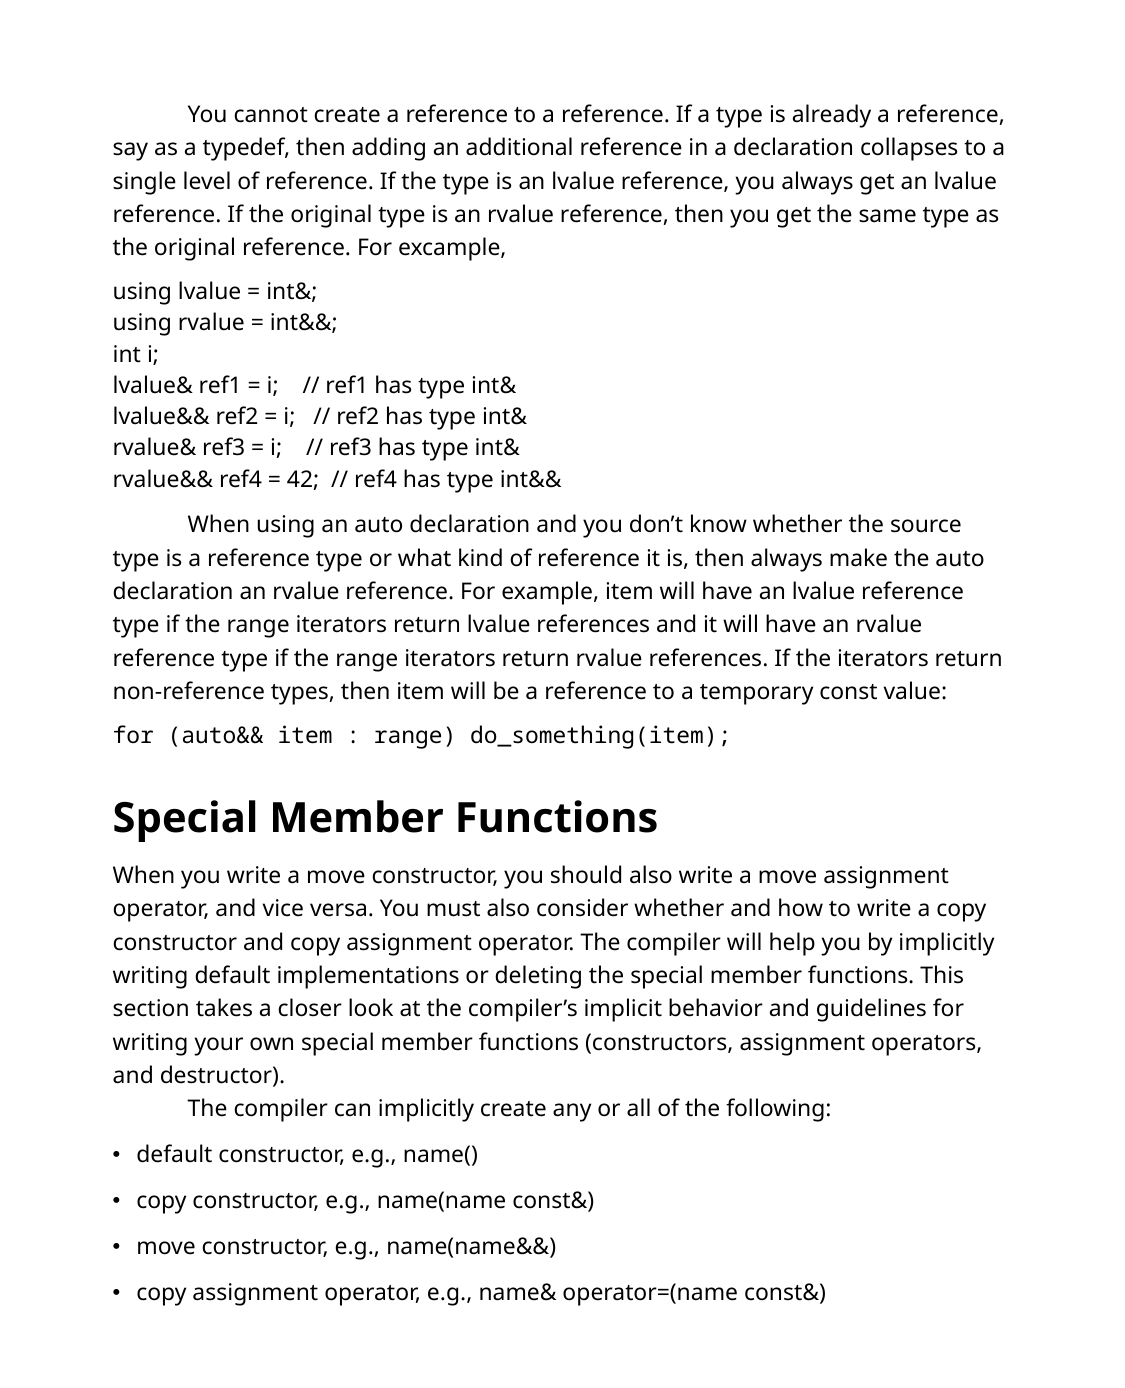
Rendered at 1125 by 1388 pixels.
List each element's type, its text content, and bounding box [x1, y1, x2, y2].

text lvalue&& ref2 = i; // ref2 has type int& [112, 400, 1012, 431]
list copy constructor, e.g., name(name const&) [112, 1182, 1012, 1215]
text for (auto&& item : range) do_something(item); [112, 719, 1012, 750]
text You cannot create a reference to a reference. If a type is already a reference, say as a typedef, then adding an additional reference in a declaration collapses to a single level of reference. If the type is an lvalue reference, you always get an lvalue reference. If the original type is an rvalue reference, then you get the same type as the original reference. For excample, [112, 96, 1012, 263]
text The compiler can implicitly create any or all of the following: [112, 1090, 1012, 1123]
text using lvalue = int&; [112, 275, 1012, 306]
text When you write a move constructor, you should also write a move assignment operator, and vice versa. You must also consider whether and how to write a copy constructor and copy assignment operator. The compiler will help you by implicitly writing default implementations or deleting the special member functions. This section takes a closer look at the compiler’s implicit behavior and guidelines for writing your own special member functions (constructors, assignment operators, and destructor). [112, 857, 1012, 1090]
text int i; [112, 338, 1012, 369]
list copy assignment operator, e.g., name& operator=(name const&) [112, 1273, 1012, 1307]
text rvalue& ref3 = i; // ref3 has type int& [112, 431, 1012, 463]
text lvalue& ref1 = i; // ref1 has type int& [112, 369, 1012, 400]
text using rvalue = int&&; [112, 306, 1012, 338]
list default constructor, e.g., name() [112, 1136, 1012, 1169]
text When using an auto declaration and you don’t know whether the source type is a reference type or what kind of reference it is, then always make the auto declaration an rvalue reference. For example, item will have an lvalue reference type if the range iterators return lvalue references and it will have an rvalue reference type if the range iterators return rvalue references. If the iterators return non-reference types, then item will be a reference to a temporary const value: [112, 506, 1012, 706]
list move constructor, e.g., name(name&&) [112, 1228, 1012, 1261]
text rvalue&& ref4 = 42; // ref4 has type int&& [112, 463, 1012, 494]
subtitle Special Member Functions [112, 788, 1012, 844]
